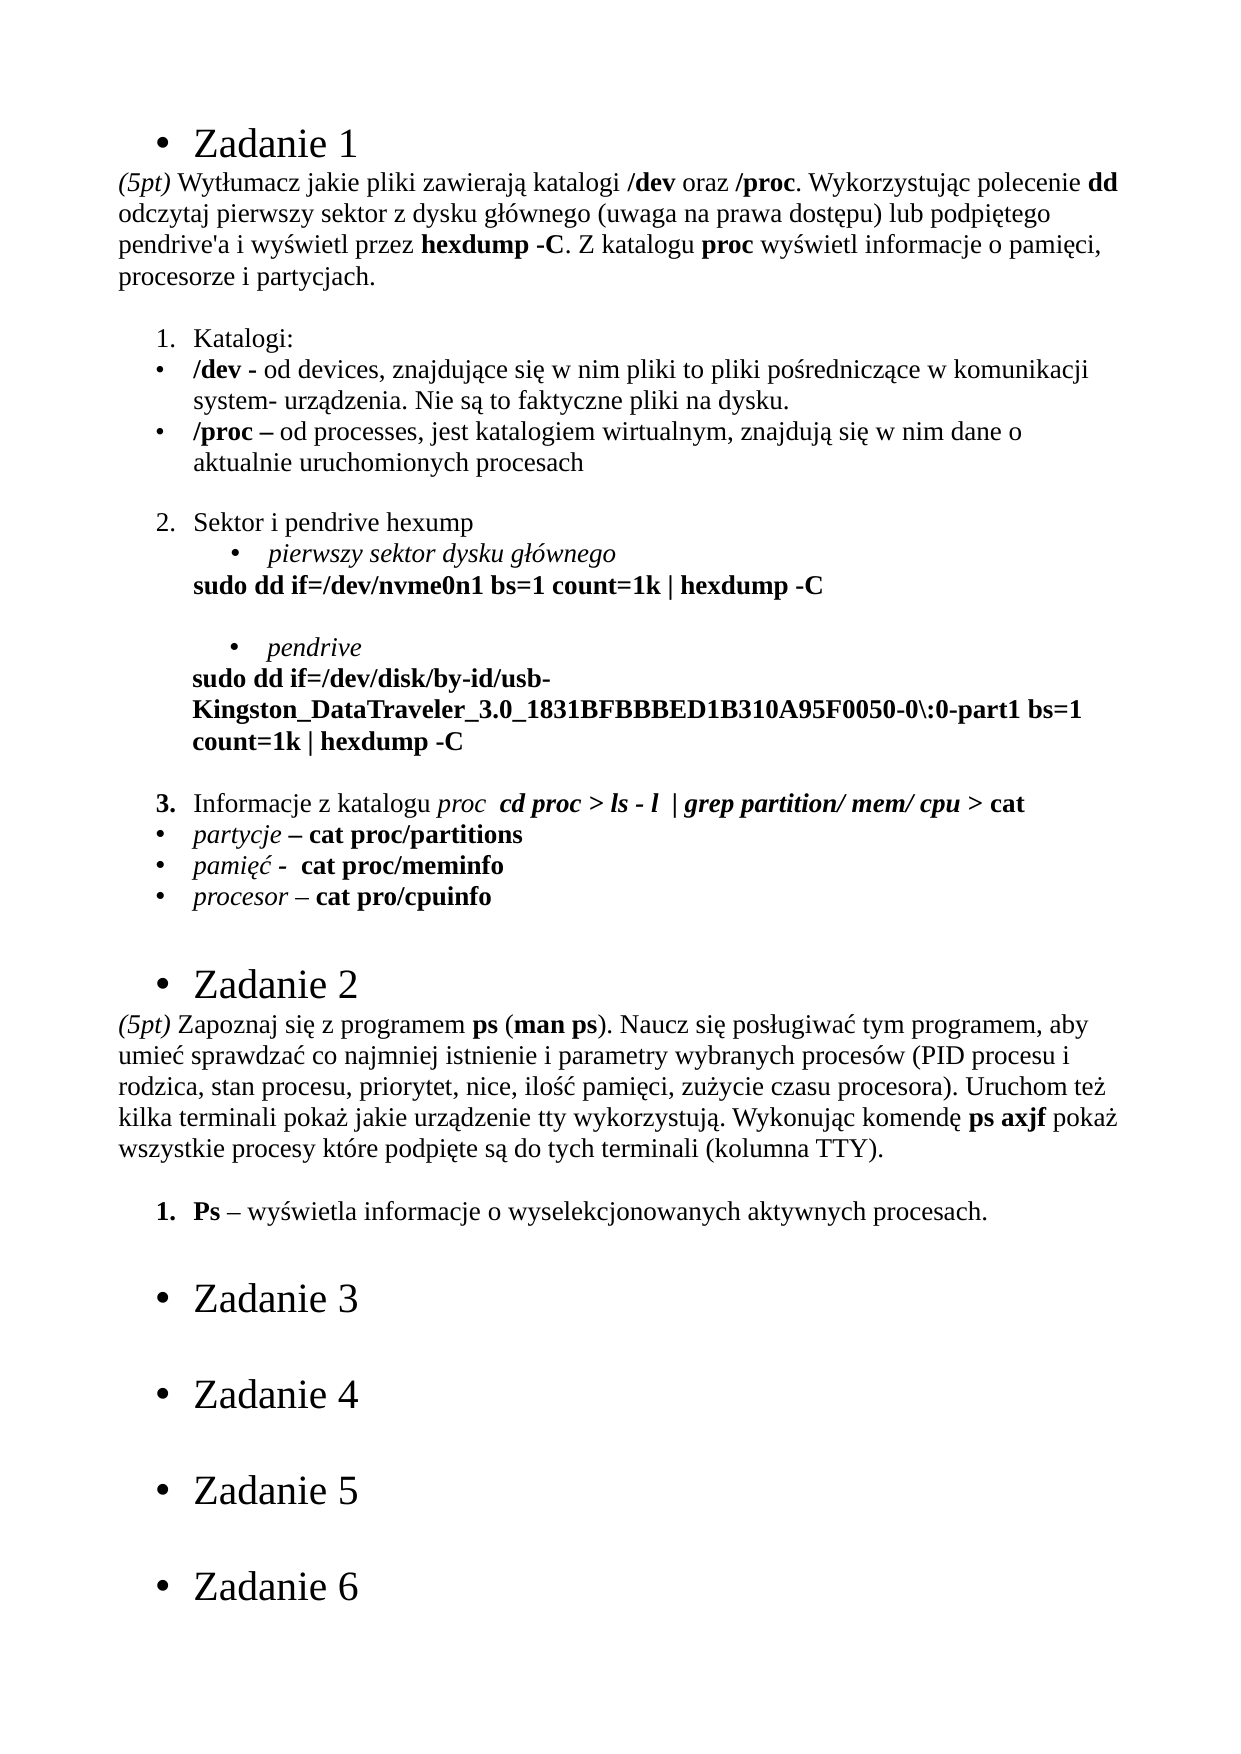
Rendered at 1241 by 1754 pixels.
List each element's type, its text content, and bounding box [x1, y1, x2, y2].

text (5pt) Zapoznaj się z programem ps (man ps). Naucz się posługiwać tym programem, aby umieć sprawdzać co najmniej istnienie i parametry wybranych procesów (PID procesu i rodzica, stan procesu, priorytet, nice, ilość pamięci, zużycie czasu procesora). Uruchom też kilka terminali pokaż jakie urządzenie tty wykorzystują. Wykonując komendę ps axjf pokaż wszystkie procesy które podpięte są do tych terminali (kolumna TTY). [118, 1008, 1122, 1163]
list sudo dd if=/dev/nvme0n1 bs=1 count=1k | hexdump -C [156, 569, 1122, 600]
list Zadanie 5 [156, 1466, 1122, 1513]
list pamięć - cat proc/meminfo [156, 849, 1122, 881]
list Zadanie 6 [156, 1561, 1122, 1609]
list /proc – od processes, jest katalogiem wirtualnym, znajdują się w nim dane o aktualnie uruchomionych procesach [156, 415, 1122, 478]
text (5pt) Wytłumacz jakie pliki zawierają katalogi /dev oraz /proc. Wykorzystując polecenie dd odczytaj pierwszy sektor z dysku głównego (uwaga na prawa dostępu) lub podpiętego pendrive'a i wyświetl przez hexdump -C. Z katalogu proc wyświetl informacje o pamięci, procesorze i partycjach. [118, 166, 1122, 291]
text sudo dd if=/dev/disk/by-id/usb- Kingston_DataTraveler_3.0_1831BFBBBED1B310A95F0050-0\:0-part1 bs=1 count=1k | hexdump -C [118, 662, 1122, 756]
list Zadanie 3 [156, 1274, 1122, 1322]
list Zadanie 4 [156, 1369, 1122, 1418]
list pierwszy sektor dysku głównego [231, 537, 1122, 569]
list partycje – cat proc/partitions [156, 818, 1122, 849]
list Ps – wyświetla informacje o wyselekcjonowanych aktywnych procesach. [156, 1194, 1122, 1226]
list Zadanie 2 [156, 960, 1122, 1008]
list Sektor i pendrive hexump [156, 506, 1122, 537]
list /dev - od devices, znajdujące się w nim pliki to pliki pośredniczące w komunikacji system- urządzenia. Nie są to faktyczne pliki na dysku. [156, 353, 1122, 415]
list pendrive [229, 631, 1122, 662]
list Katalogi: [156, 322, 1122, 353]
list Zadanie 1 [156, 118, 1122, 166]
list Informacje z katalogu proc cd proc > ls - l | grep partition/ mem/ cpu > cat [156, 787, 1122, 818]
list procesor – cat pro/cpuinfo [156, 881, 1122, 912]
